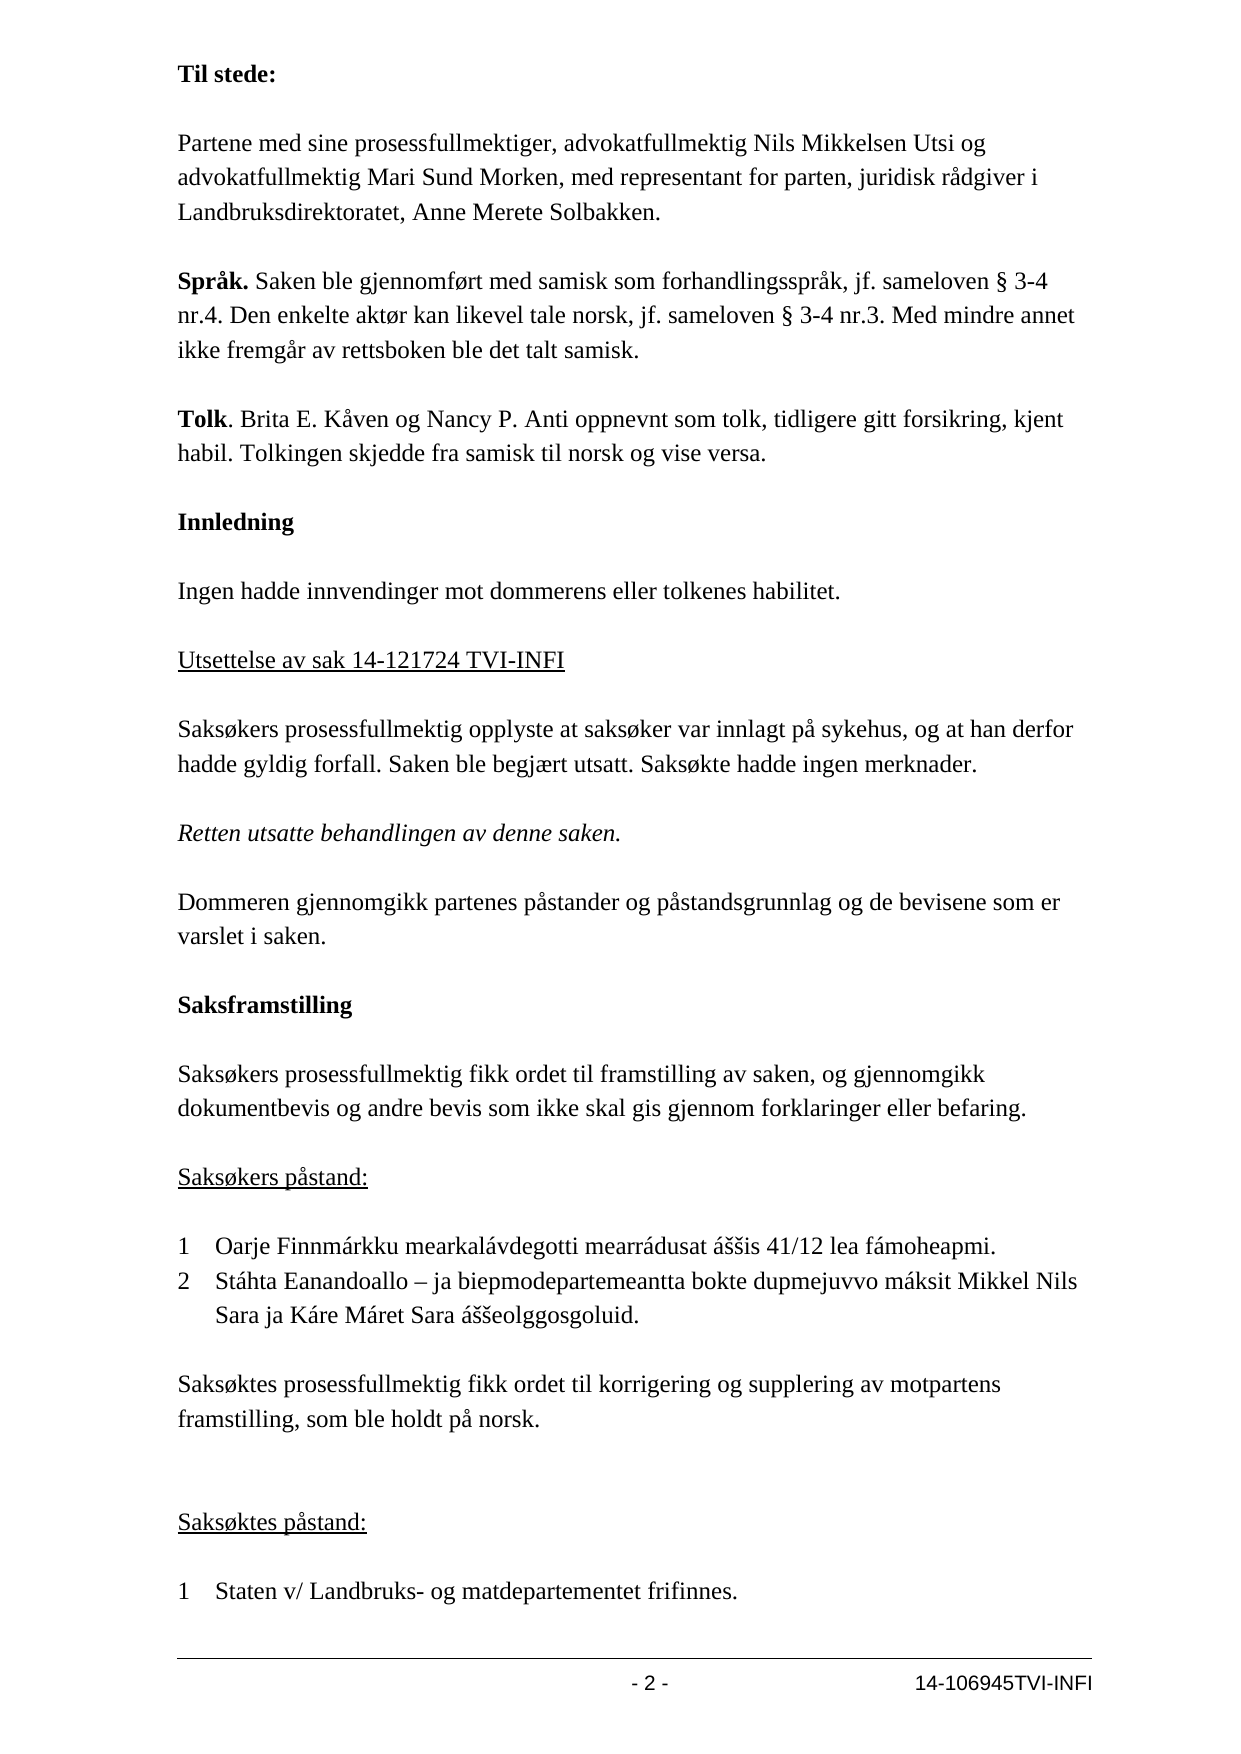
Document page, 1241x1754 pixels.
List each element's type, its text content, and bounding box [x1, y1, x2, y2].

text Dommeren gjennomgikk partenes påstander og påstandsgrunnlag og de bevisene som er varslet i saken. [177, 887, 1092, 950]
text Partene med sine prosessfullmektiger, advokatfullmektig Nils Mikkelsen Utsi og advokatfullmektig Mari Sund Morken, med representant for parten, juridisk rådgiver i Landbruksdirektoratet, Anne Merete Solbakken. [177, 128, 1092, 226]
text Saksøkers påstand: [177, 1162, 1092, 1191]
list Oarje Finnmárkku mearkalávdegotti mearrádusat áššis 41/12 lea fámoheapmi. [177, 1231, 1092, 1260]
text Saksøktes påstand: [177, 1507, 1092, 1536]
list Staten v/ Landbruks- og matdepartementet frifinnes. [177, 1576, 1092, 1605]
list Stáhta Eanandoallo – ja biepmodepartemeantta bokte dupmejuvvo máksit Mikkel Nils Sara ja Káre Máret Sara áššeolggosgoluid. [177, 1266, 1092, 1329]
text Saksøkers prosessfullmektig fikk ordet til framstilling av saken, og gjennomgikk dokumentbevis og andre bevis som ikke skal gis gjennom forklaringer eller befaring. [177, 1059, 1092, 1122]
text Saksøktes prosessfullmektig fikk ordet til korrigering og supplering av motpartens framstilling, som ble holdt på norsk. [177, 1369, 1092, 1432]
text Innledning [177, 507, 1092, 536]
text Til stede: [177, 59, 1092, 88]
text Tolk. Brita E. Kåven og Nancy P. Anti oppnevnt som tolk, tidligere gitt forsikring, kjent habil. Tolkingen skjedde fra samisk til norsk og vise versa. [177, 404, 1092, 467]
text Saksøkers prosessfullmektig opplyste at saksøker var innlagt på sykehus, og at han derfor hadde gyldig forfall. Saken ble begjært utsatt. Saksøkte hadde ingen merknader. [177, 714, 1092, 777]
text Ingen hadde innvendinger mot dommerens eller tolkenes habilitet. [177, 576, 1092, 605]
text Retten utsatte behandlingen av denne saken. [177, 818, 1092, 846]
text Saksframstilling [177, 990, 1092, 1019]
text Utsettelse av sak 14-121724 TVI-INFI [177, 645, 1092, 674]
text Språk. Saken ble gjennomført med samisk som forhandlingsspråk, jf. sameloven § 3-4 nr.4. Den enkelte aktør kan likevel tale norsk, jf. sameloven § 3-4 nr.3. Med mindre annet ikke fremgår av rettsboken ble det talt samisk. [177, 266, 1092, 364]
